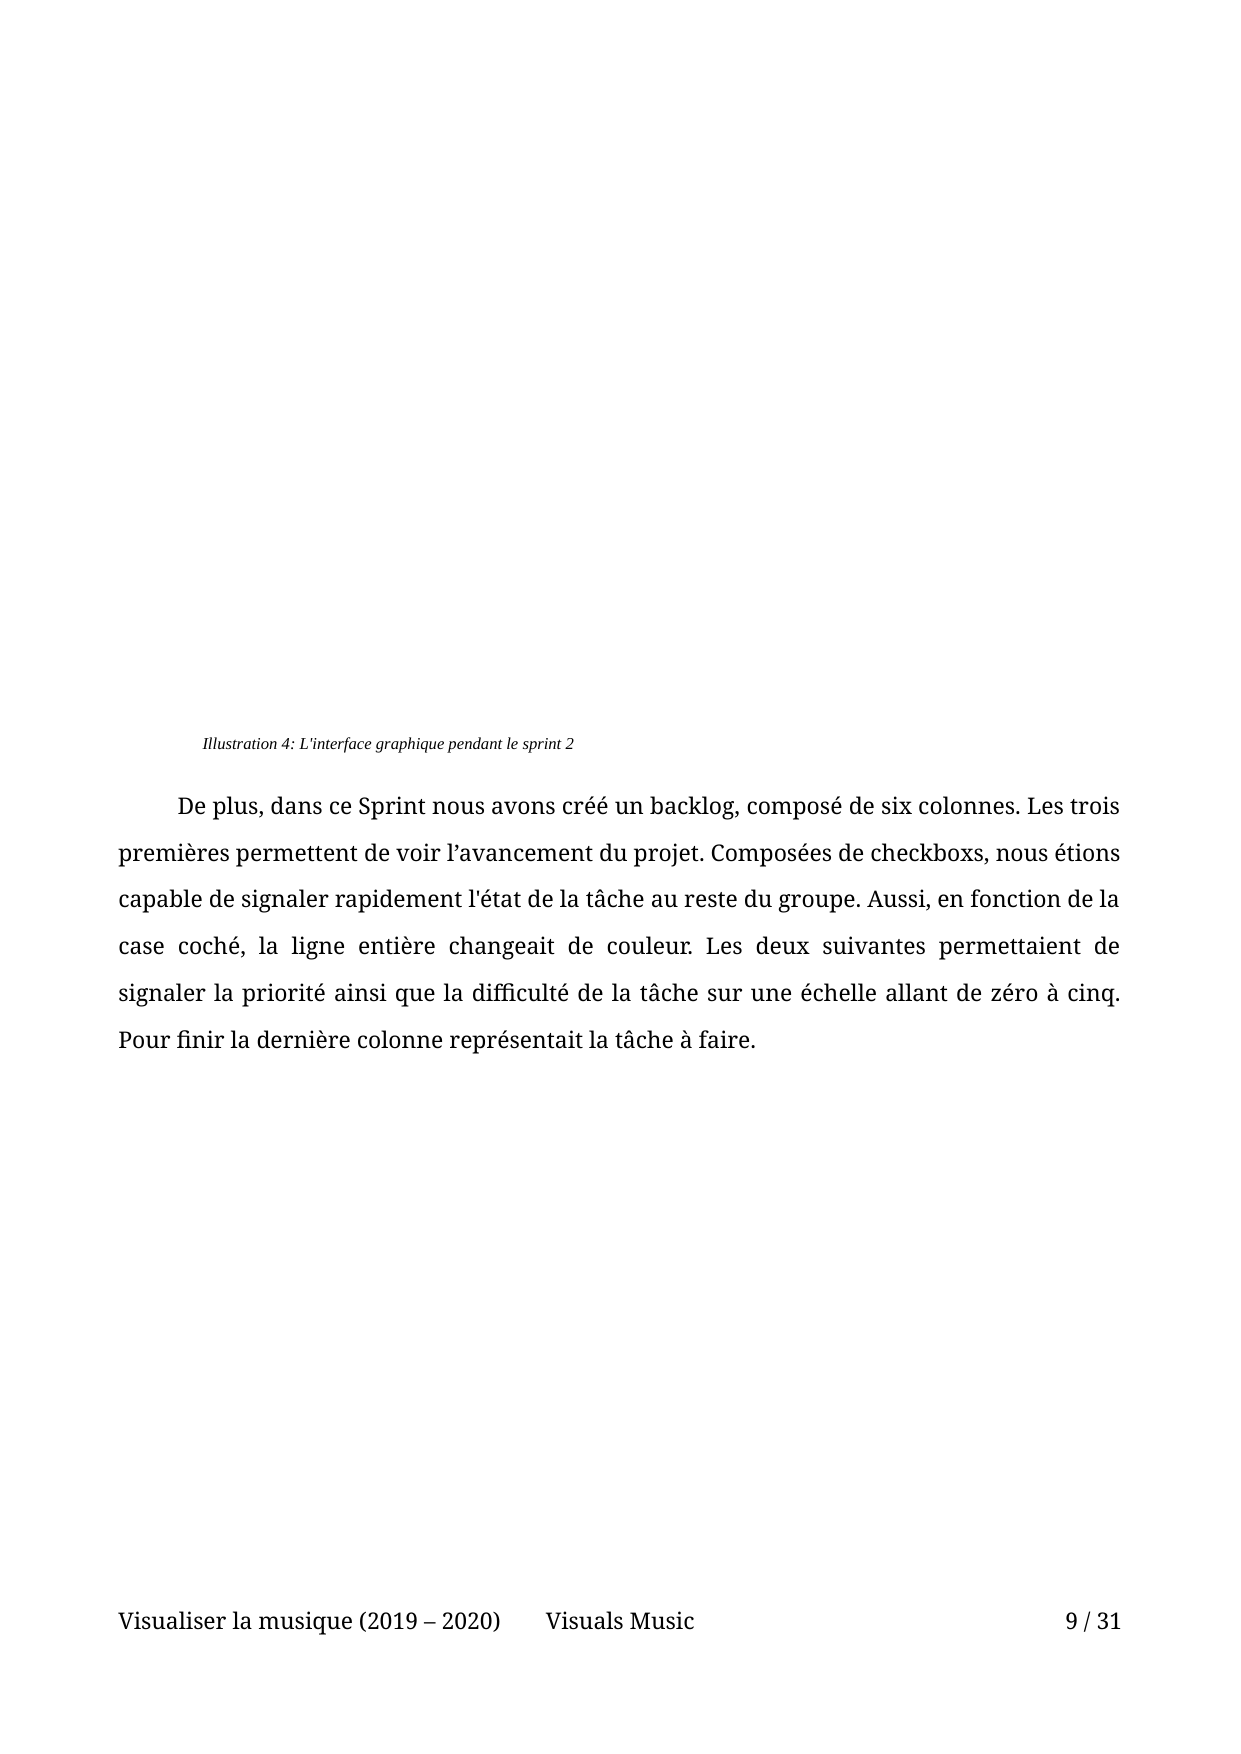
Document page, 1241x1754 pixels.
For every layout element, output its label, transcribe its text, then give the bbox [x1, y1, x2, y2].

text Illustration 4: L'interface graphique pendant le sprint 2 [202, 140, 1038, 753]
text De plus, dans ce Sprint nous avons créé un backlog, composé de six colonnes. Les trois premières permettent de voir l’avancement du projet. Composées de checkboxs, nous étions capable de signaler rapidement l'état de la tâche au reste du groupe. Aussi, en fonction de la case coché, la ligne entière changeait de couleur. Les deux suivantes permettaient de signaler la priorité ainsi que la difficulté de la tâche sur une échelle allant de zéro à cinq. Pour finir la dernière colonne représentait la tâche à faire. [118, 118, 1122, 1055]
